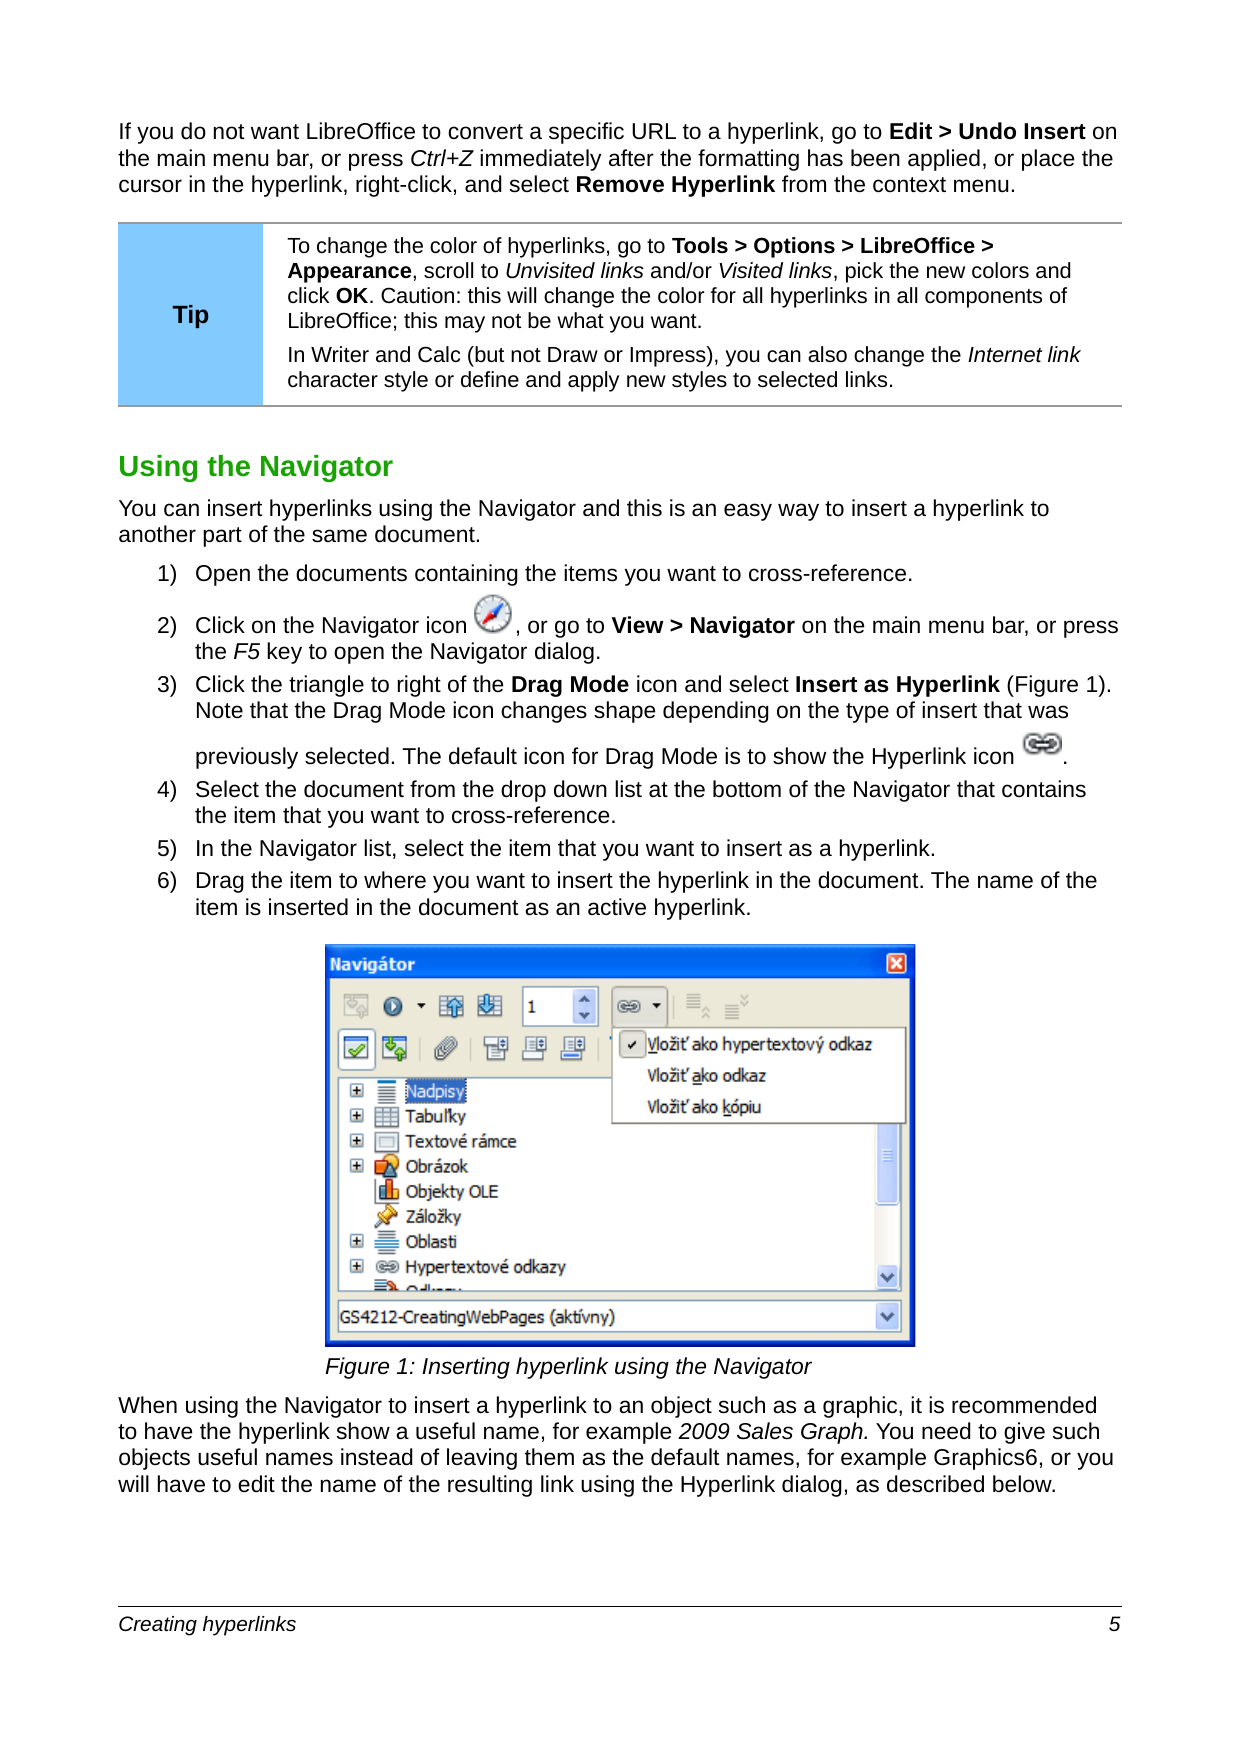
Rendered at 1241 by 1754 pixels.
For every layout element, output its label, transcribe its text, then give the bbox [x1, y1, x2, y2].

picture [1021, 723, 1062, 765]
text When using the Navigator to insert a hyperlink to an object such as a graphic, it is recommended to have the hyperlink show a useful name, for example 2009 Sales Graph. You need to give such objects useful names instead of leaving them as the default names, for example Graphics6, or you will have to edit the name of the resulting link using the Hyperlink dialog, as described below. [118, 1392, 1122, 1497]
picture [325, 944, 916, 1347]
table_header To change the color of hyperlinks, go to Tools > Options > LibreOffice > Appearance, scroll to Unvisited links and/or Visited links, pick the new colors and click OK. Caution: this will change the color for all hyperlinks in all components of LibreOffice; this may not be what you want. In Writer and Calc (but not Draw or Impress), you can also change the Internet link character style or define and apply new styles to selected links. [264, 224, 1122, 405]
text Figure 1: Inserting hyperlink using the Navigator [325, 1353, 915, 1379]
list Click on the Navigator icon , or go to View > Navigator on the main menu bar, or press the F5 key to open the Navigator dialog. [177, 593, 1122, 665]
list Click the triangle to right of the Drag Mode icon and select Insert as Hyperlink (Figure 1). Note that the Drag Mode icon changes shape depending on the type of insert that was previously selected. The default icon for Drag Mode is to show the Hyperlink icon . [177, 671, 1122, 769]
picture [473, 592, 515, 634]
list Drag the item to where you want to insert the hyperlink in the document. The name of the item is inserted in the document as an active hyperlink. [177, 867, 1122, 920]
list In the Navigator list, select the item that you want to insert as a hyperlink. [177, 834, 1122, 861]
list Open the documents containing the items you want to cross-reference. [177, 560, 1122, 586]
list Select the document from the drop down list at the bottom of the Navigator that contains the item that you want to cross-reference. [177, 776, 1122, 828]
subtitle Using the Navigator [118, 449, 1122, 482]
table_header Tip [118, 224, 263, 405]
text If you do not want LibreOffice to convert a specific URL to a hyperlink, go to Edit > Undo Insert on the main menu bar, or press Ctrl+Z immediately after the formatting has been applied, or place the cursor in the hyperlink, right-click, and select Remove Hyperlink from the context menu. [118, 118, 1122, 197]
text You can insert hyperlinks using the Navigator and this is an easy way to insert a hyperlink to another part of the same document. [118, 495, 1122, 548]
